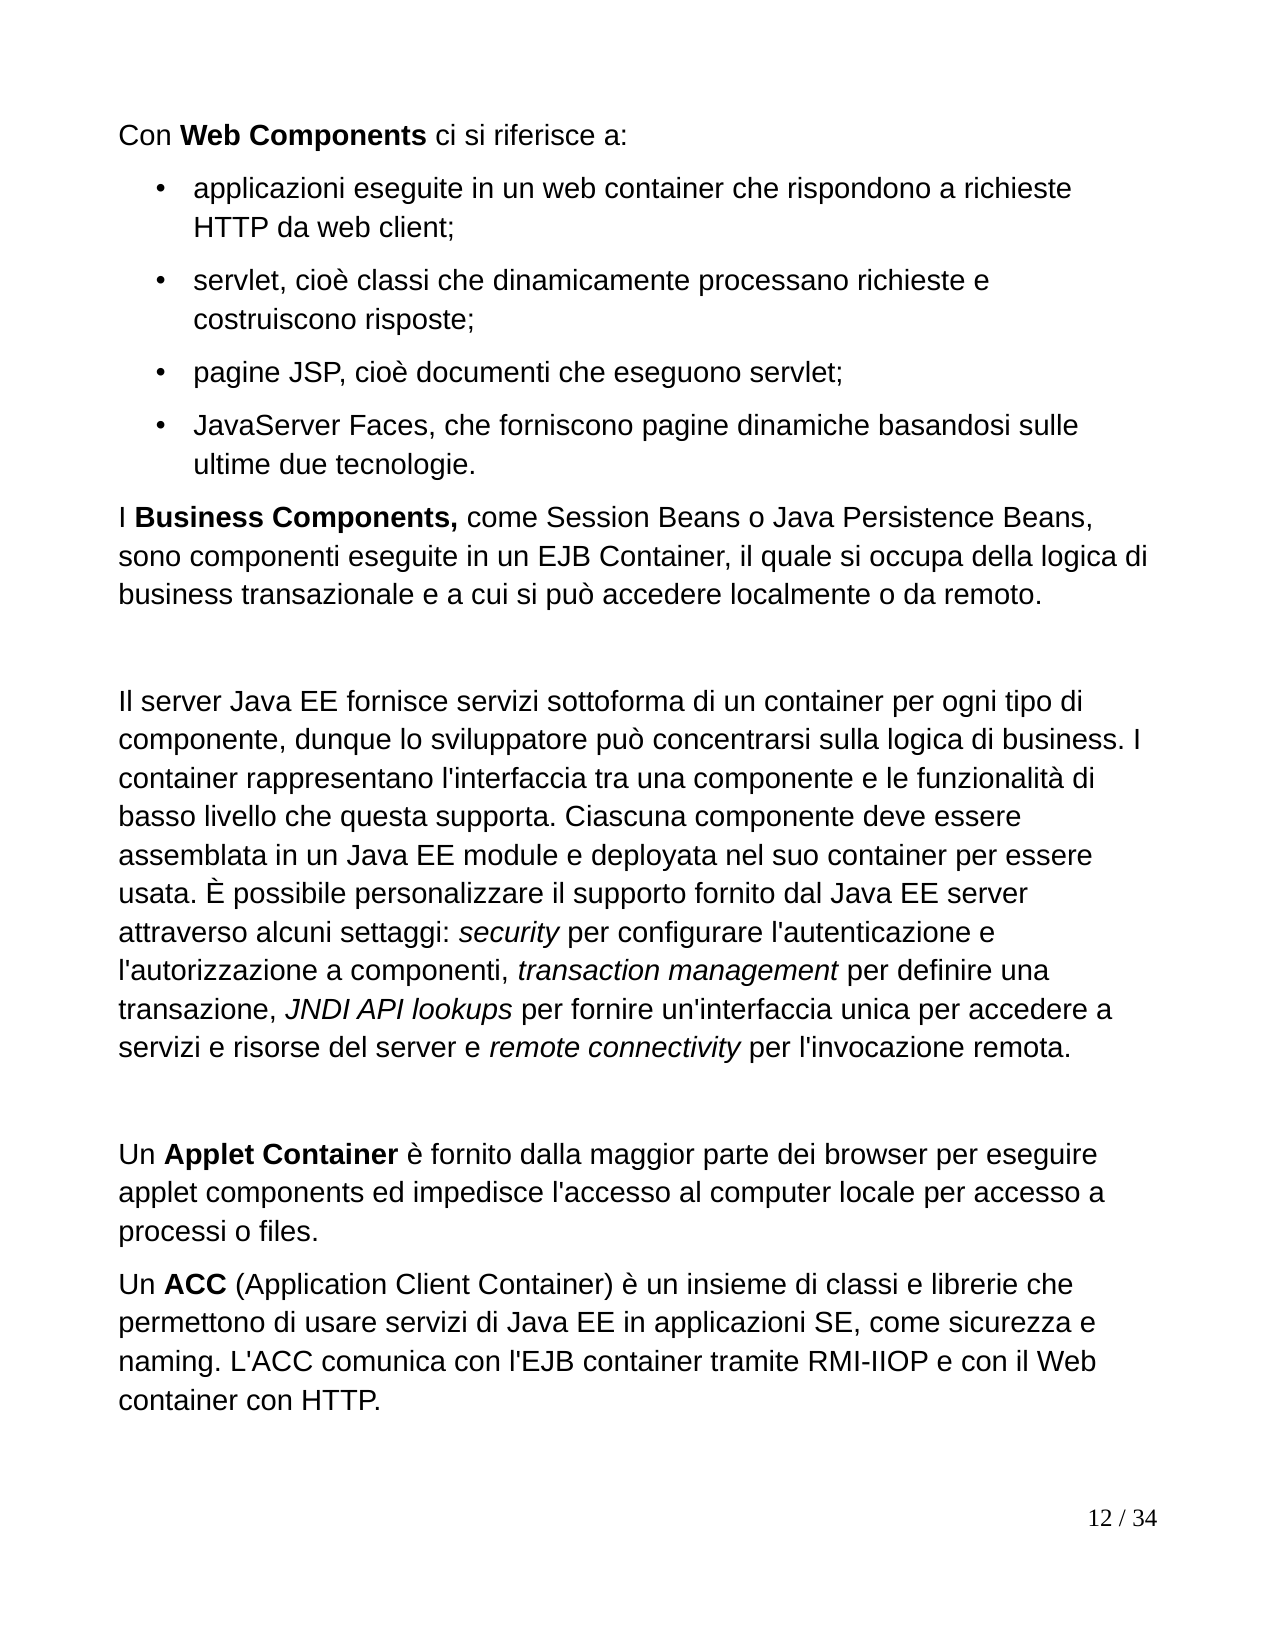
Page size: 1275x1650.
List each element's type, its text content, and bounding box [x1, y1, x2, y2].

list JavaServer Faces, che forniscono pagine dinamiche basandosi sulle ultime due tecnologie. [156, 408, 1157, 481]
text I Business Components, come Session Beans o Java Persistence Beans, sono componenti eseguite in un EJB Container, il quale si occupa della logica di business transazionale e a cui si può accedere localmente o da remoto. [118, 500, 1157, 611]
text Con Web Components ci si riferisce a: [118, 118, 1157, 152]
text Un Applet Container è fornito dalla maggior parte dei browser per eseguire applet components ed impedisce l'accesso al computer locale per accesso a processi o files. [118, 1137, 1157, 1247]
text Un ACC (Application Client Container) è un insieme di classi e librerie che permettono di usare servizi di Java EE in applicazioni SE, come sicurezza e naming. L'ACC comunica con l'EJB container tramite RMI-IIOP e con il Web container con HTTP. [118, 1267, 1157, 1416]
list applicazioni eseguite in un web container che rispondono a richieste HTTP da web client; [156, 171, 1157, 243]
list pagine JSP, cioè documenti che eseguono servlet; [156, 355, 1157, 389]
list servlet, cioè classi che dinamicamente processano richieste e costruiscono risposte; [156, 263, 1157, 335]
text Il server Java EE fornisce servizi sottoforma di un container per ogni tipo di componente, dunque lo sviluppatore può concentrarsi sulla logica di business. I container rappresentano l'interfaccia tra una componente e le funzionalità di basso livello che questa supporta. Ciascuna componente deve essere assemblata in un Java EE module e deployata nel suo container per essere usata. È possibile personalizzare il supporto fornito dal Java EE server attraverso alcuni settaggi: security per configurare l'autenticazione e l'autorizzazione a componenti, transaction management per definire una transazione, JNDI API lookups per fornire un'interfaccia unica per accedere a servizi e risorse del server e remote connectivity per l'invocazione remota. [118, 683, 1157, 1064]
